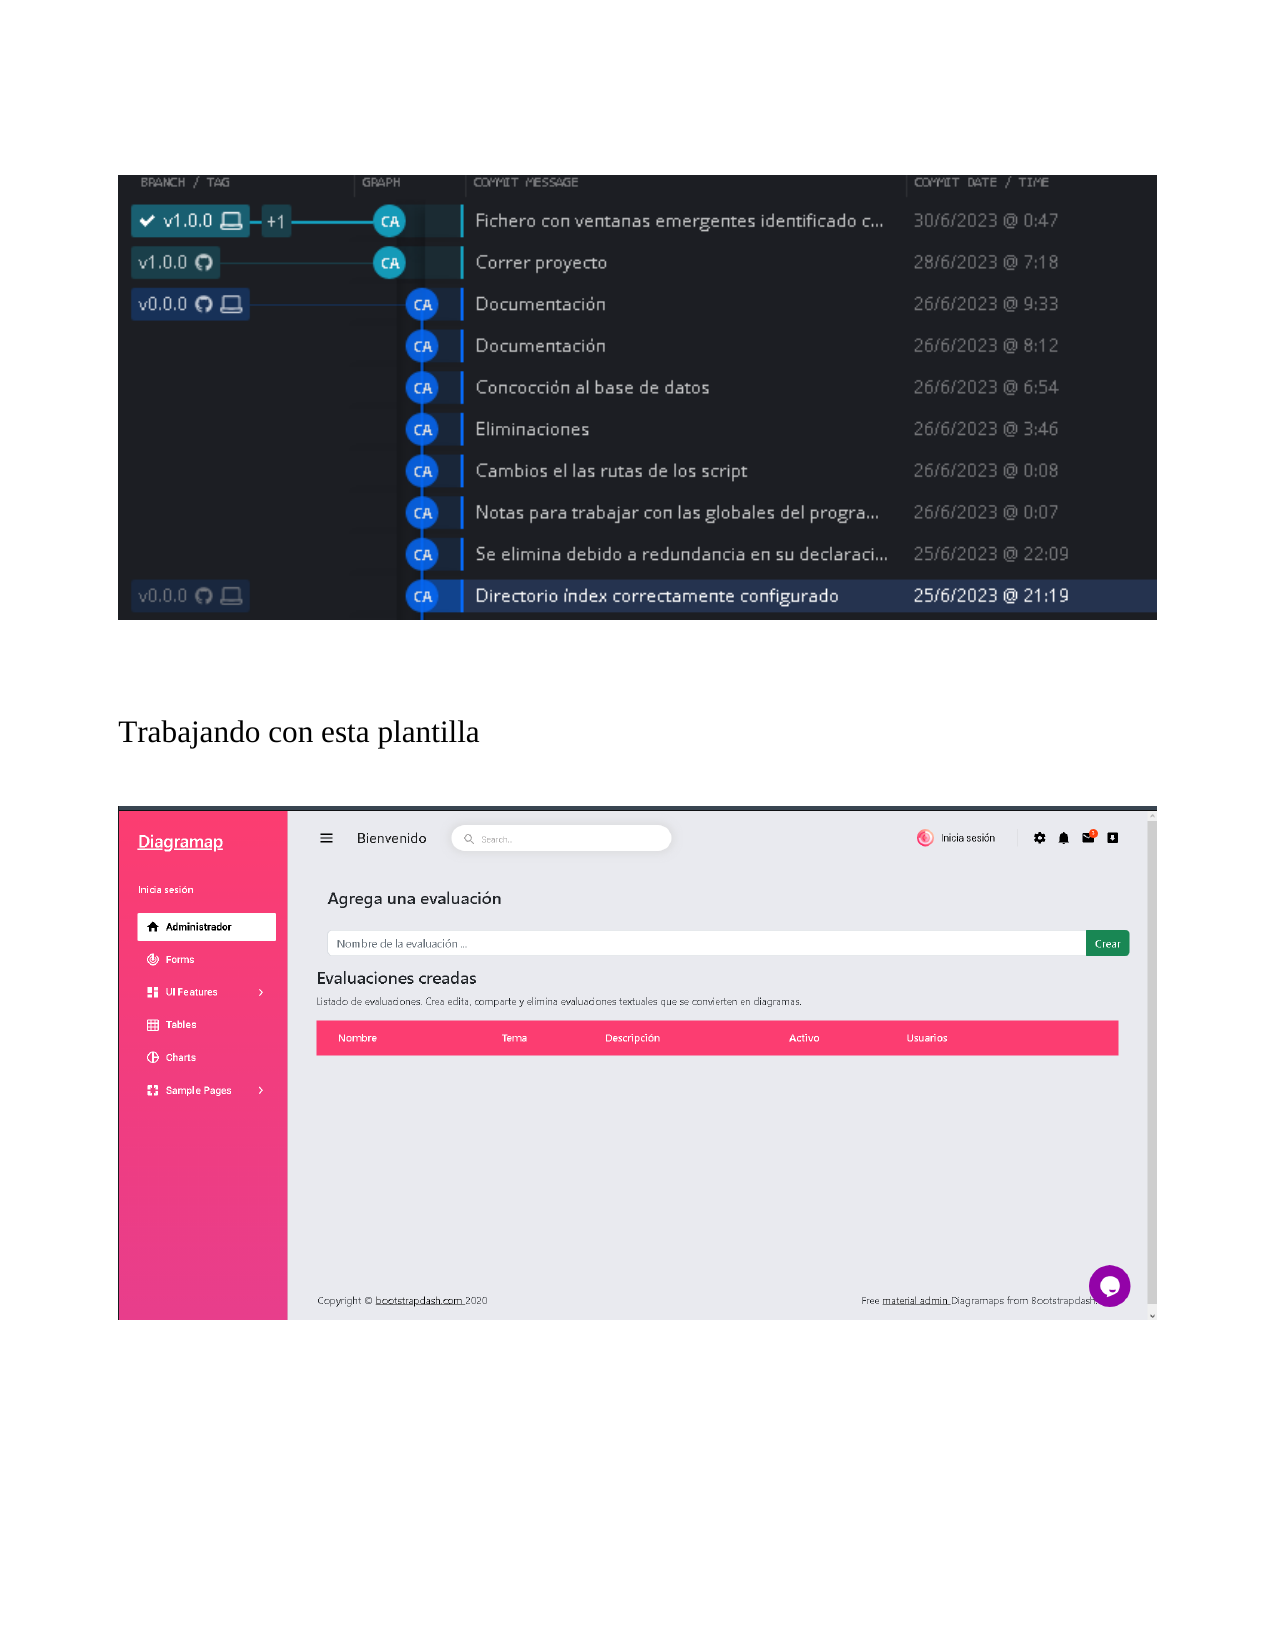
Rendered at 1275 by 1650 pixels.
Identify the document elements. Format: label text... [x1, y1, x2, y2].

text Trabajando con esta plantilla [118, 713, 1157, 749]
picture [118, 175, 1157, 620]
picture [118, 806, 1157, 1320]
